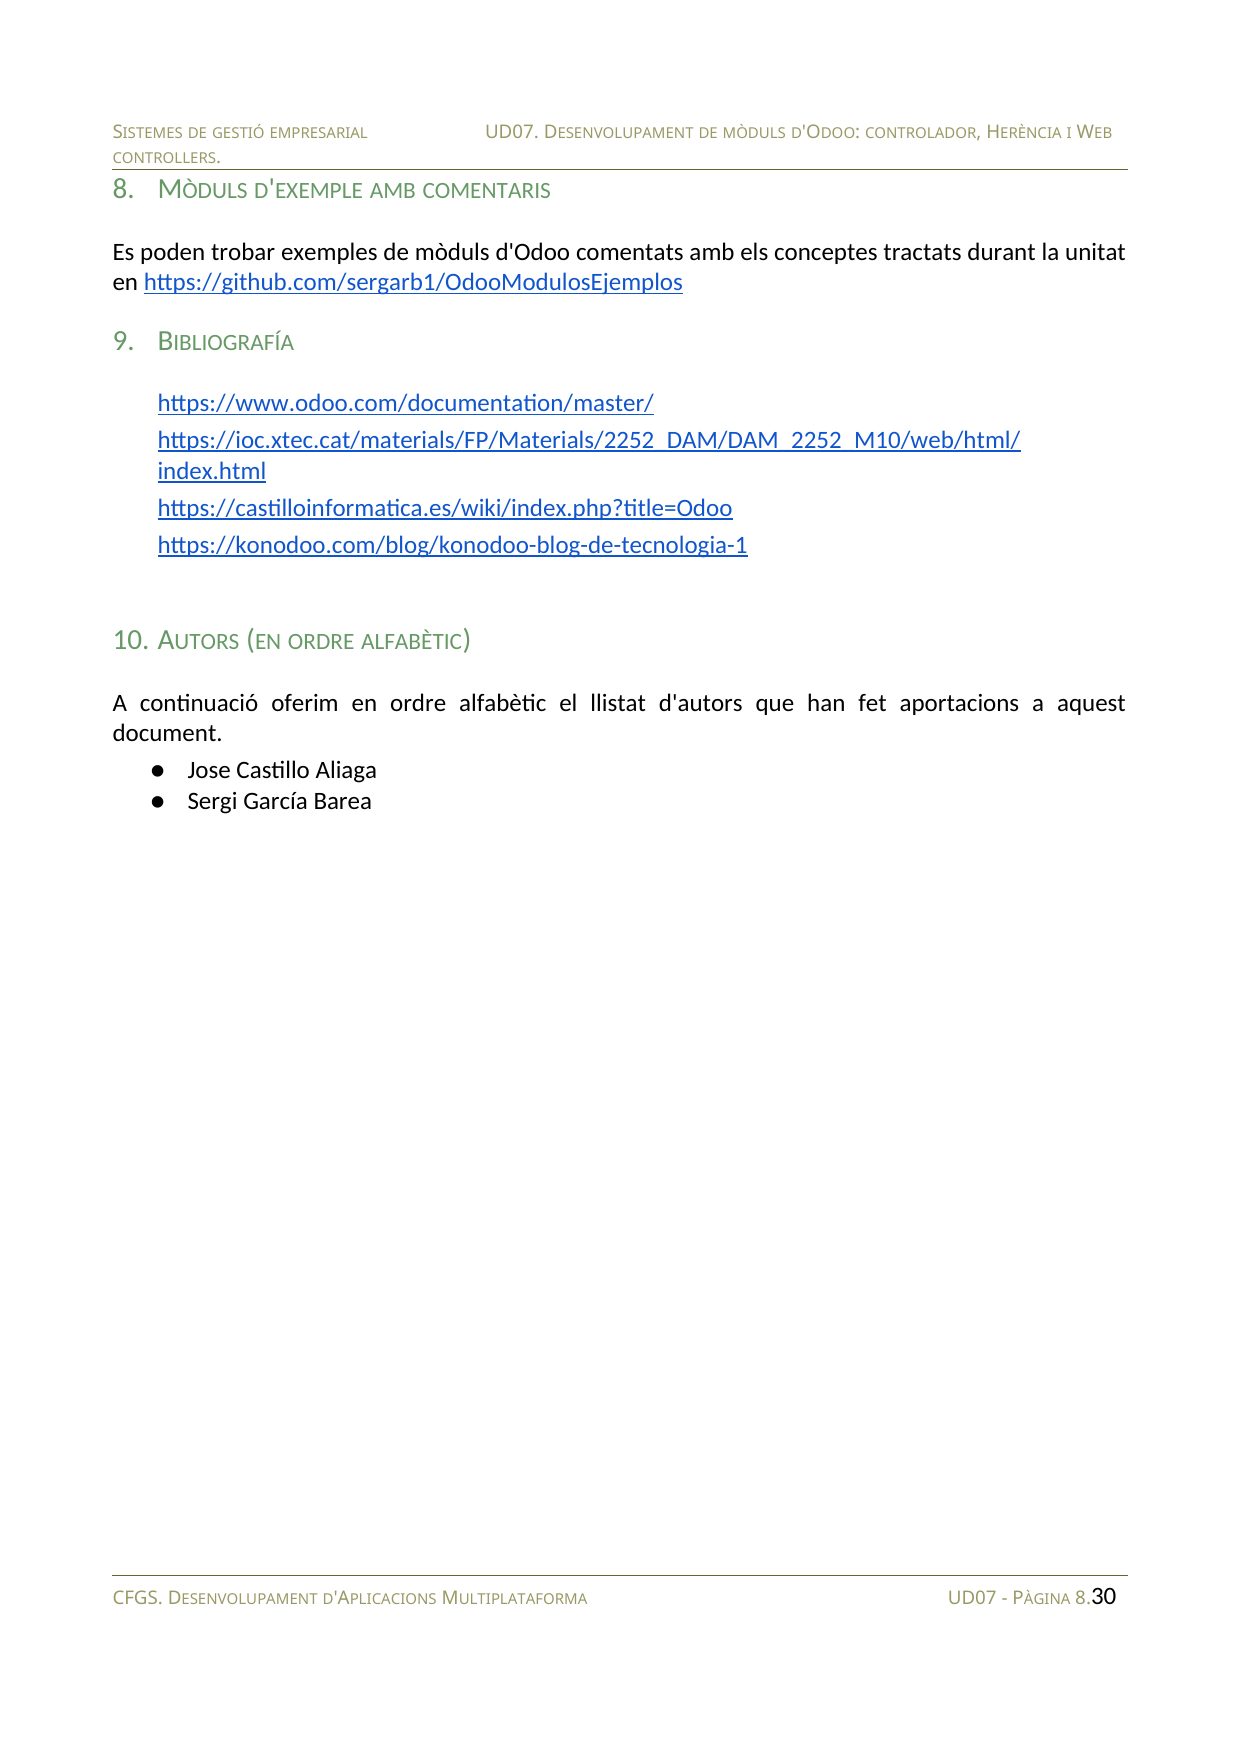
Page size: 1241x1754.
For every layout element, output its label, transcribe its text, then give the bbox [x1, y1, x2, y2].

text https://ioc.xtec.cat/materials/FP/Materials/2252_DAM/DAM_2252_M10/web/html/index.html [157, 424, 1128, 486]
list Jose Castillo Aliaga [150, 754, 1128, 785]
text https://www.odoo.com/documentation/master/ [157, 387, 1128, 418]
text https://castilloinformatica.es/wiki/index.php?title=Odoo [157, 492, 1128, 522]
subtitle Bibliografía [112, 322, 1128, 357]
subtitle Mòduls d'exemple amb comentaris [112, 170, 1128, 206]
subtitle Autors (en ordre alfabètic) [112, 621, 1128, 657]
text https://konodoo.com/blog/konodoo-blog-de-tecnologia-1 [157, 529, 1128, 559]
text Es poden trobar exemples de mòduls d'Odoo comentats amb els conceptes tractats durant la unitat en https://github.com/sergarb1/OdooModulosEjemplos [112, 236, 1128, 297]
list Sergi García Barea [150, 785, 1128, 816]
text A continuació oferim en ordre alfabètic el llistat d'autors que han fet aportacions a aquest document. [112, 687, 1128, 748]
